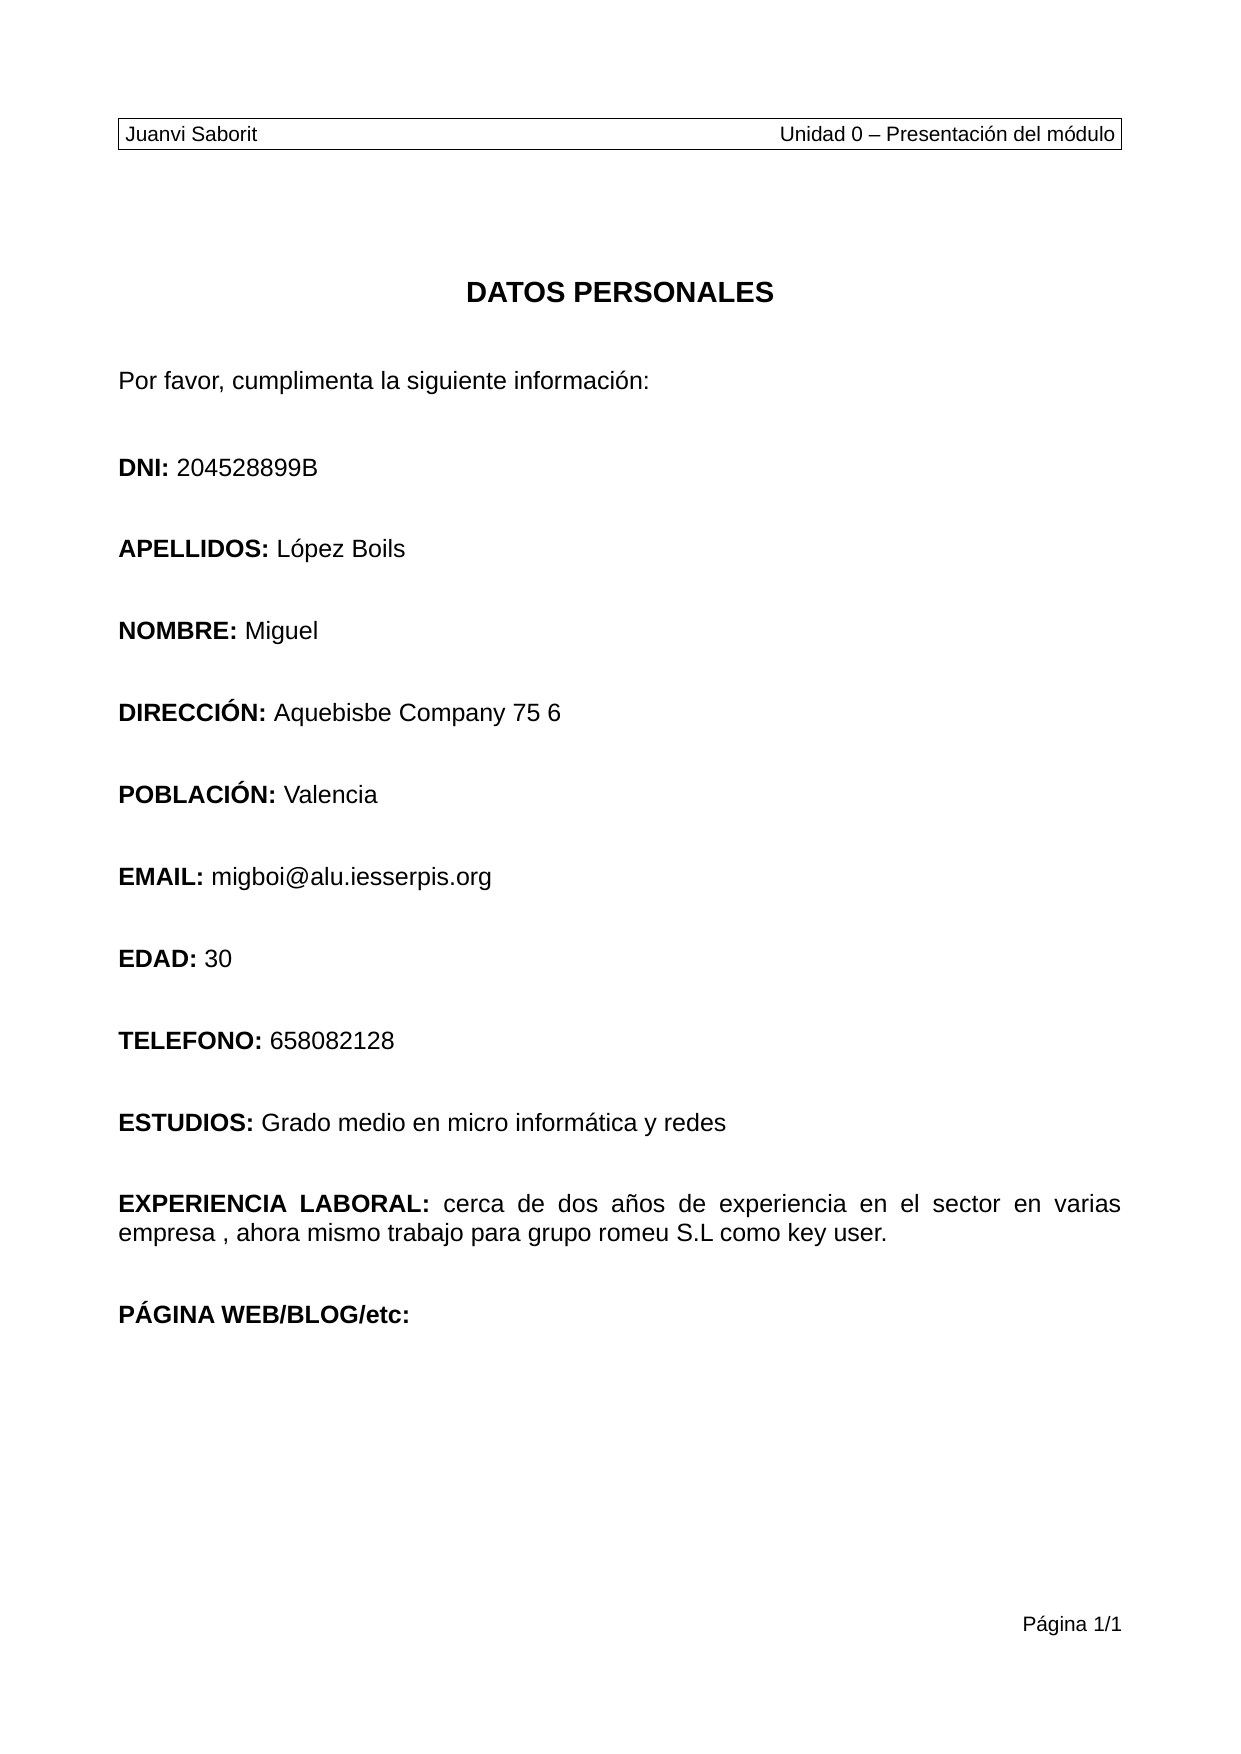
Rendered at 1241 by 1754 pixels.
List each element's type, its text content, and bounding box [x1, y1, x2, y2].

text PÁGINA WEB/BLOG/etc: [118, 1300, 1122, 1329]
text APELLIDOS: López Boils [118, 534, 1122, 563]
text TELEFONO: 658082128 [118, 1026, 1122, 1054]
text DIRECCIÓN: Aquebisbe Company 75 6 [118, 698, 1122, 727]
text Por favor, cumplimenta la siguiente información: [118, 366, 1122, 395]
text NOMBRE: Miguel [118, 616, 1122, 645]
text ESTUDIOS: Grado medio en micro informática y redes [118, 1108, 1122, 1136]
text EMAIL: migboi@alu.iesserpis.org [118, 862, 1122, 891]
text DNI: 204528899B [118, 453, 1122, 481]
text DATOS PERSONALES [118, 275, 1122, 309]
text EXPERIENCIA LABORAL: cerca de dos años de experiencia en el sector en varias empresa , ahora mismo trabajo para grupo romeu S.L como key user. [118, 1189, 1122, 1247]
text EDAD: 30 [118, 944, 1122, 973]
text POBLACIÓN: Valencia [118, 780, 1122, 809]
